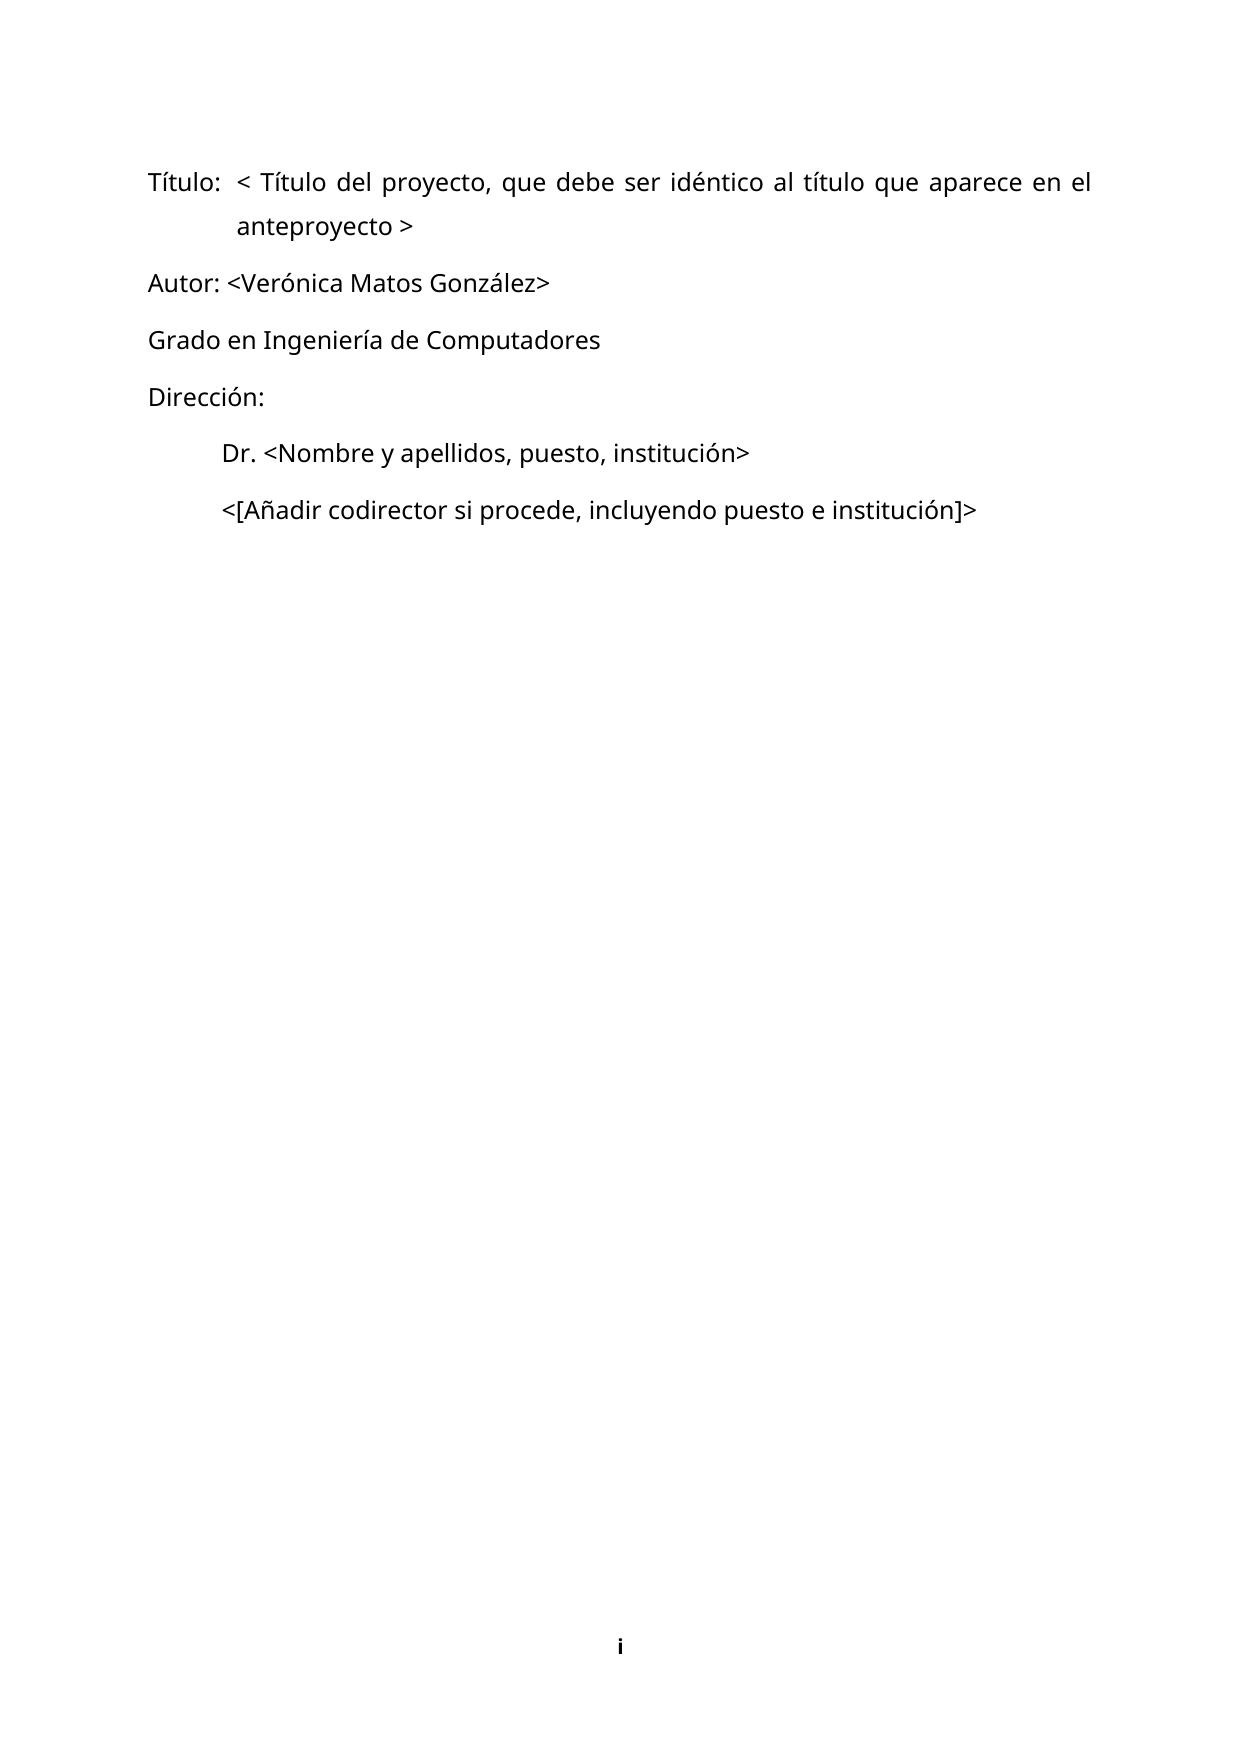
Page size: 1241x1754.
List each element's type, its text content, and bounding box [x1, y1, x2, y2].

text Título: < Título del proyecto, que debe ser idéntico al título que aparece en el anteproyecto > [148, 165, 1092, 243]
text <[Añadir codirector si procede, incluyendo puesto e institución]> [148, 493, 1092, 527]
text Dirección: [148, 379, 1092, 413]
text Dr. <Nombre y apellidos, puesto, institución> [148, 436, 1092, 470]
text Grado en Ingeniería de Computadores [148, 322, 1092, 357]
text Autor: <Verónica Matos González> [148, 266, 1092, 300]
